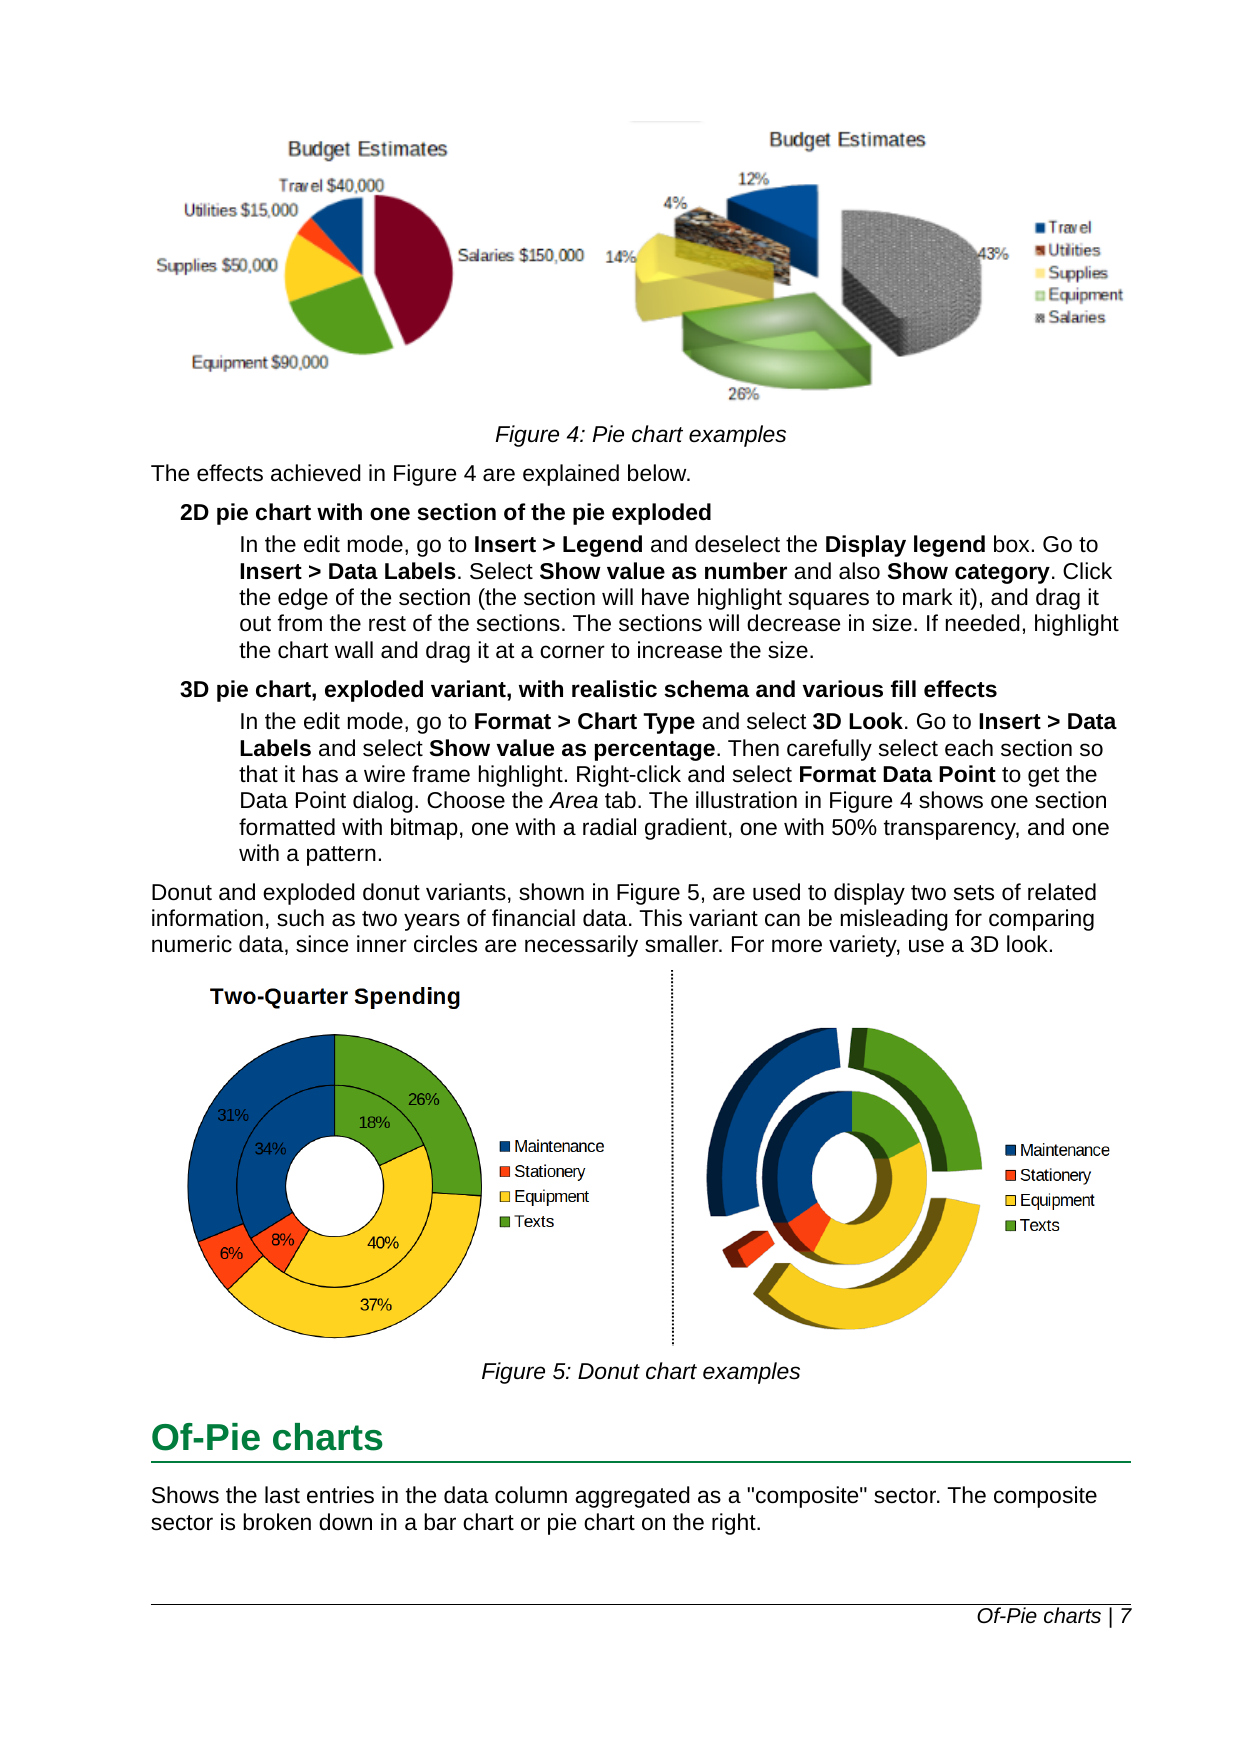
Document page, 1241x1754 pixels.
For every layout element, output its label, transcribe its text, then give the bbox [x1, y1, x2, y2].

text Figure 5: Donut chart examples [172, 1358, 1109, 1384]
text Donut and exploded donut variants, shown in Figure 5, are used to display two sets of related information, such as two years of financial data. This variant can be misleading for comparing numeric data, since inner circles are necessarily smaller. For more variety, use a 3D look. [151, 879, 1131, 958]
subtitle Of-Pie charts [151, 1415, 1131, 1461]
list The effects achieved in Figure 4 are explained below. [151, 460, 1131, 486]
text 2D pie chart with one section of the pie exploded [180, 499, 1131, 525]
text Shows the last entries in the data column aggregated as a "composite" sector. The composite sector is broken down in a bar chart or pie chart on the right. [151, 1482, 1131, 1535]
text In the edit mode, go to Format > Chart Type and select 3D Look. Go to Insert > Data Labels and select Show value as percentage. Then carefully select each section so that it has a wire frame highlight. Right-click and select Format Data Point to get the Data Point dialog. Choose the Area tab. The illustration in Figure 4 shows one section formatted with bitmap, one with a radial gradient, one with 50% transparency, and one with a pattern. [239, 708, 1131, 866]
text In the edit mode, go to Insert > Legend and deselect the Display legend box. Go to Insert > Data Labels. Select Show value as number and also Show category. Click the edge of the section (the section will have highlight squares to mark it), and drag it out from the rest of the sections. The sections will decrease in size. If needed, highlight the chart wall and drag it at a corner to increase the size. [239, 531, 1131, 663]
text 3D pie chart, exploded variant, with realistic schema and various fill effects [180, 676, 1131, 702]
picture [172, 970, 1110, 1346]
text Figure 4: Pie chart examples [151, 421, 1131, 447]
picture [150, 121, 1132, 409]
